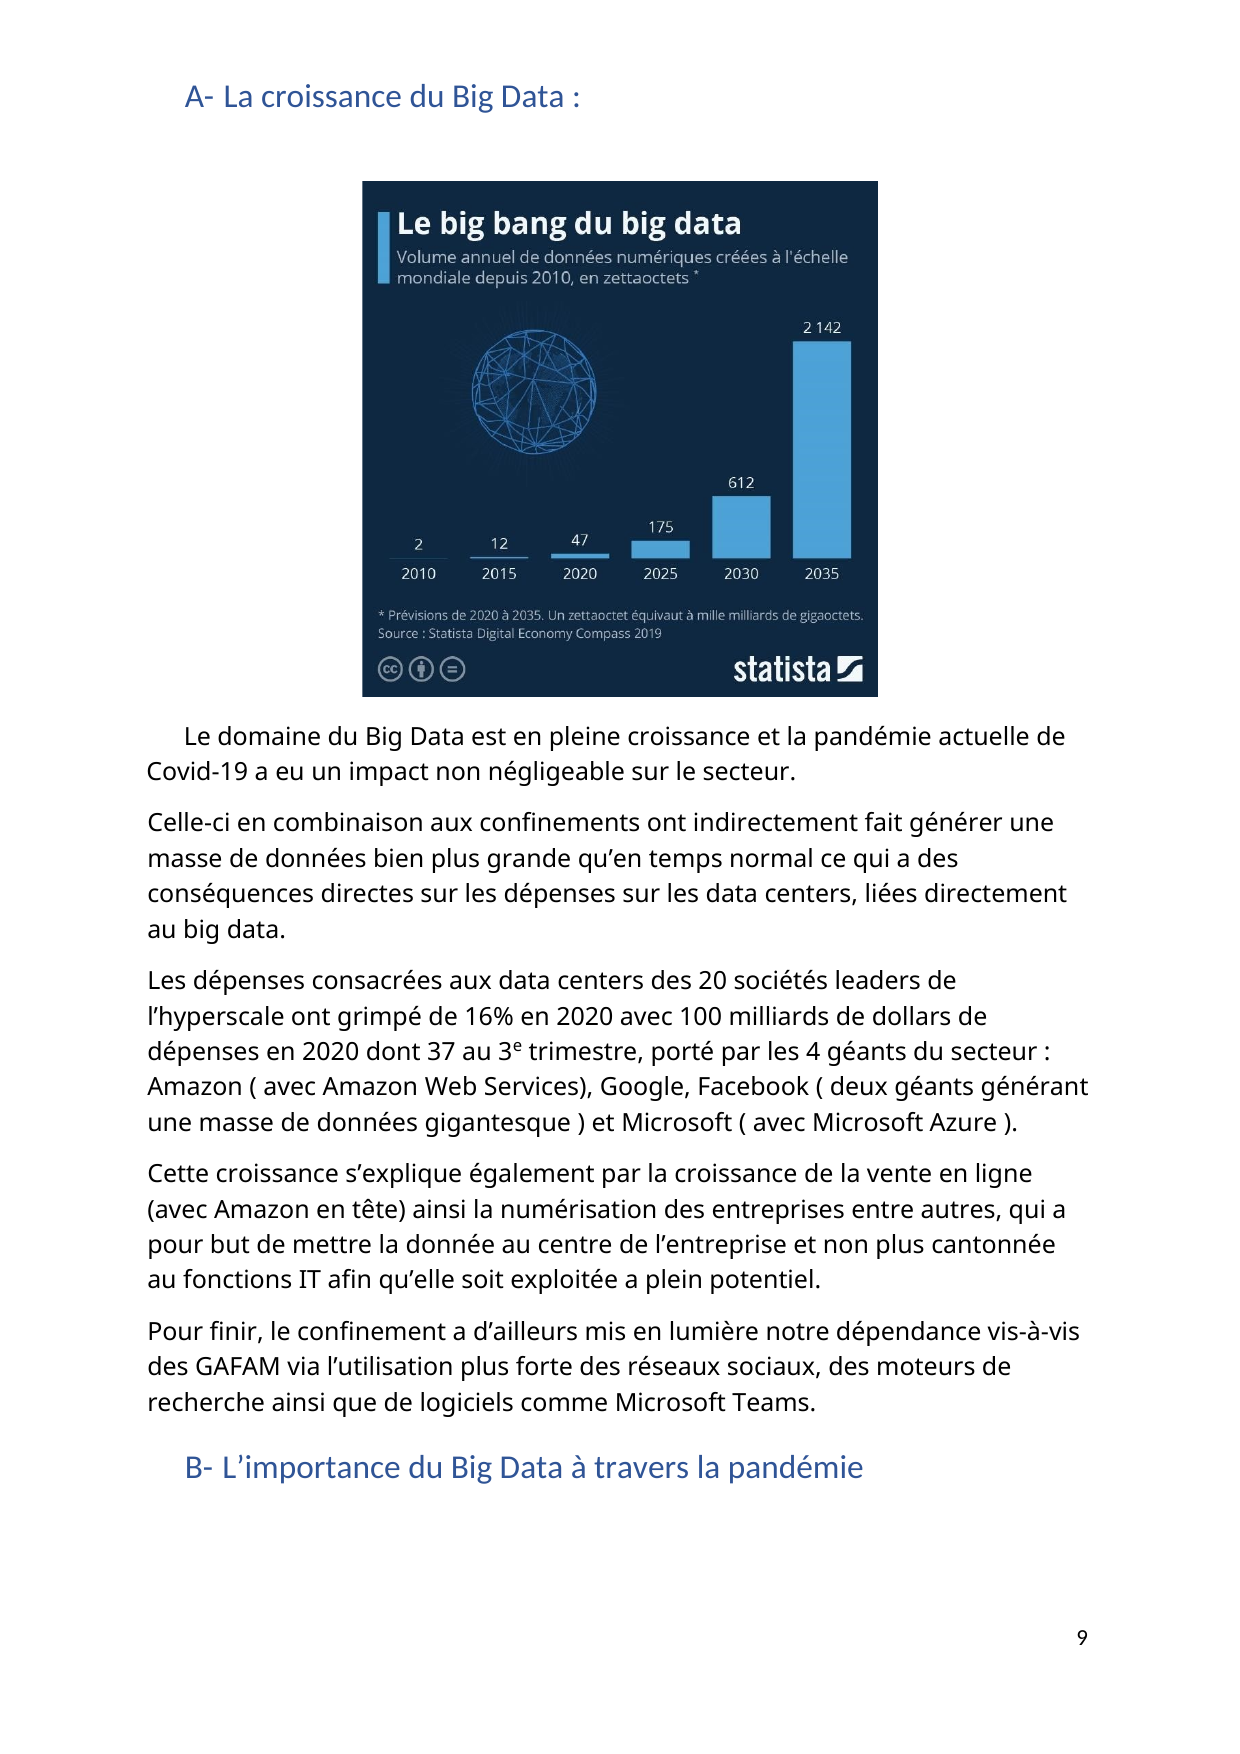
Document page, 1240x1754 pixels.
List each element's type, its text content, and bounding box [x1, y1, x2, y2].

text Cette croissance s’explique également par la croissance de la vente en ligne (avec Amazon en tête) ainsi la numérisation des entreprises entre autres, qui a pour but de mettre la donnée au centre de l’entreprise et non plus cantonnée au fonctions IT afin qu’elle soit exploitée a plein potentiel. [147, 1156, 1092, 1296]
text Le domaine du Big Data est en pleine croissance et la pandémie actuelle de Covid-19 a eu un impact non négligeable sur le secteur. [146, 718, 1092, 788]
text Celle-ci en combinaison aux confinements ont indirectement fait générer une masse de données bien plus grande qu’en temps normal ce qui a des conséquences directes sur les dépenses sur les data centers, liées directement au big data. [147, 805, 1092, 945]
subtitle A- La croissance du Big Data : [184, 75, 1136, 116]
subtitle B- L’importance du Big Data à travers la pandémie [184, 1446, 1136, 1487]
text Les dépenses consacrées aux data centers des 20 sociétés leaders de l’hyperscale ont grimpé de 16% en 2020 avec 100 milliards de dollars de dépenses en 2020 dont 37 au 3e trimestre, porté par les 4 géants du secteur : Amazon ( avec Amazon Web Services), Google, Facebook ( deux géants générant une masse de données gigantesque ) et Microsoft ( avec Microsoft Azure ). [147, 963, 1092, 1138]
text Pour finir, le confinement a d’ailleurs mis en lumière notre dépendance vis-à-vis des GAFAM via l’utilisation plus forte des réseaux sociaux, des moteurs de recherche ainsi que de logiciels comme Microsoft Teams. [147, 1314, 1092, 1418]
